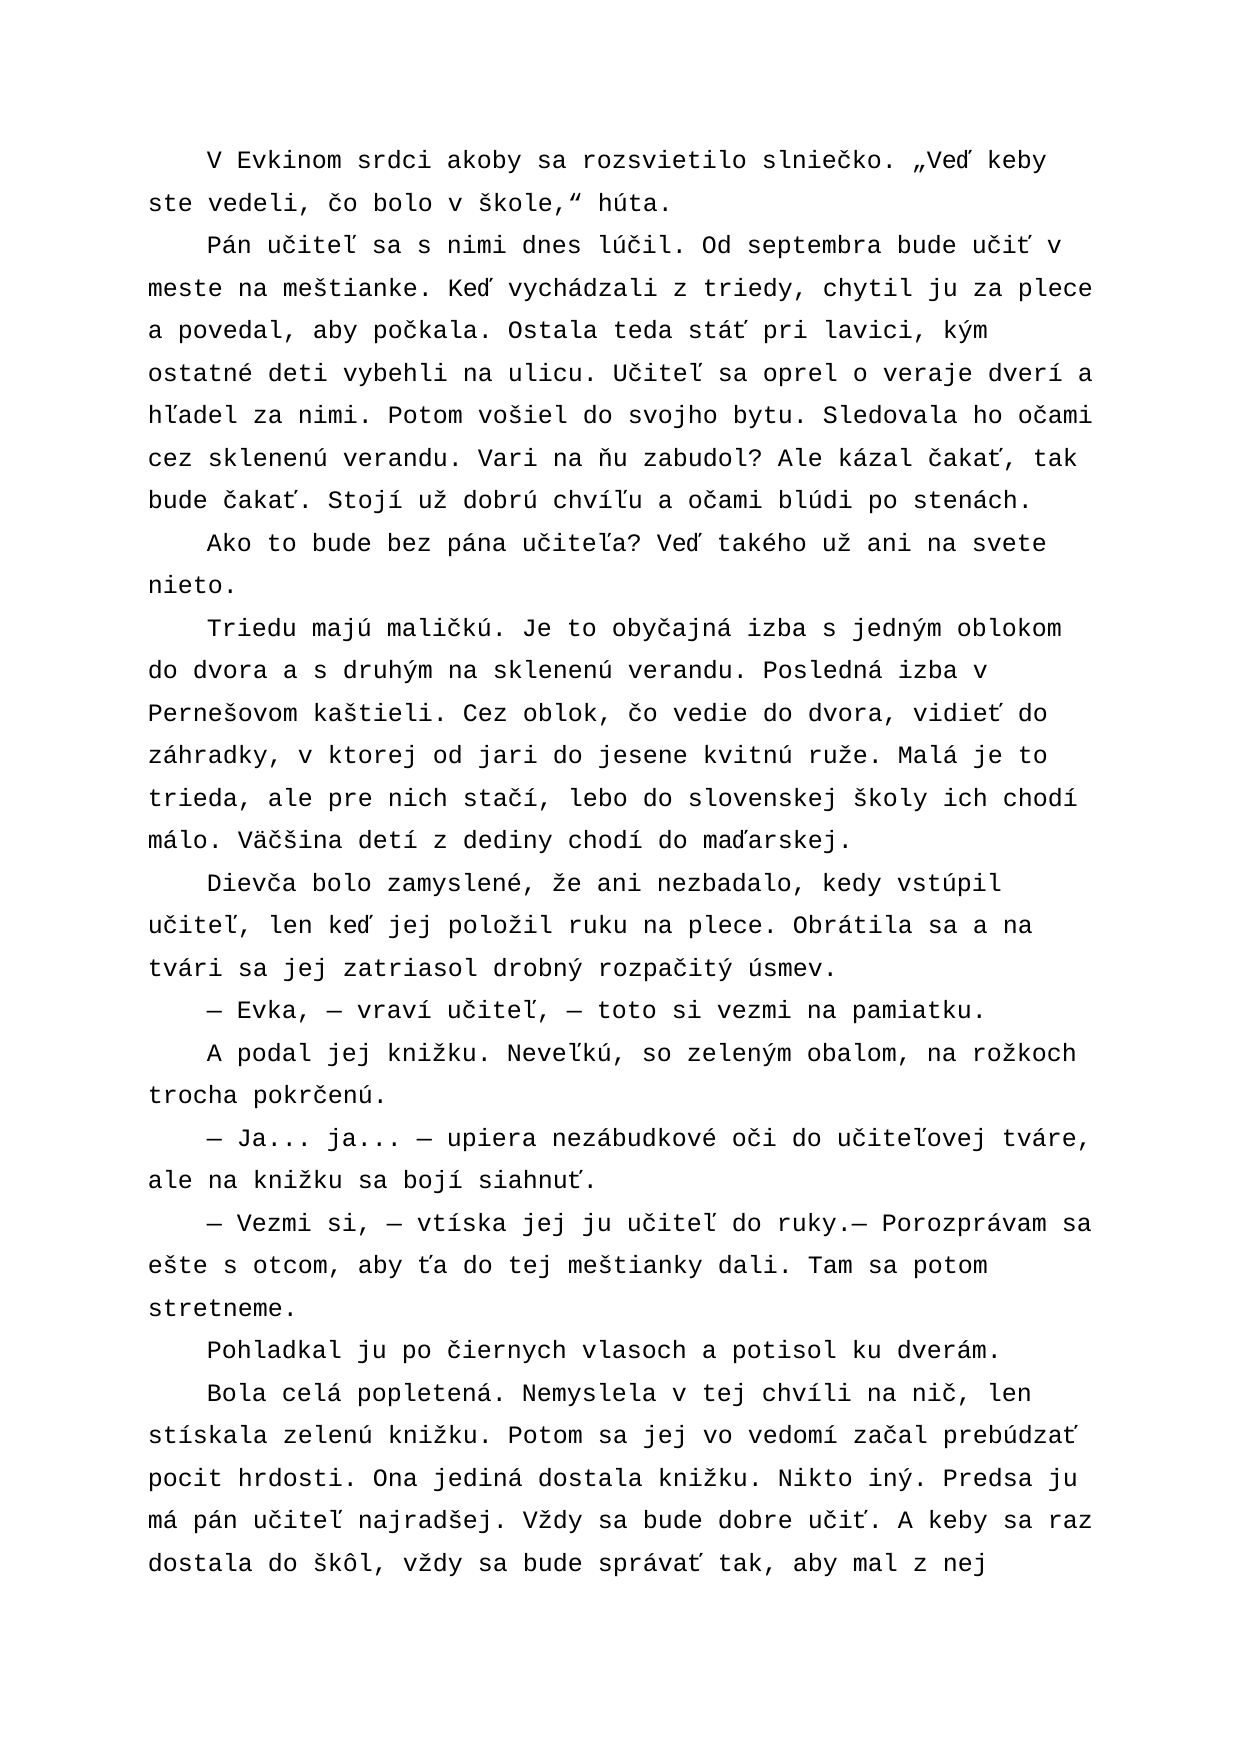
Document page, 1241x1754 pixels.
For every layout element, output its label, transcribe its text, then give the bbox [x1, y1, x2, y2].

text — Evka, — vraví učiteľ, — toto si vezmi na pamiatku. [148, 998, 1093, 1026]
text V Evkinom srdci akoby sa rozsvietilo slniečko. „Veď keby ste vedeli, čo bolo v škole,“ húta. [148, 148, 1093, 218]
text Ako to bude bez pána učiteľa? Veď takého už ani na svete nieto. [148, 530, 1093, 601]
text — Ja... ja... — upiera nezábudkové oči do učiteľovej tváre, ale na knižku sa bojí siahnuť. [148, 1125, 1093, 1196]
text Bola celá popletená. Nemyslela v tej chvíli na nič, len stískala zelenú knižku. Potom sa jej vo vedomí začal prebúdzať pocit hrdosti. Ona jediná dostala knižku. Nikto iný. Predsa ju má pán učiteľ najradšej. Vždy sa bude dobre učiť. A keby sa raz dostala do škôl, vždy sa bude správať tak, aby mal z nej [148, 1380, 1093, 1578]
text Triedu majú maličkú. Je to obyčajná izba s jedným oblokom do dvora a s druhým na sklenenú verandu. Posledná izba v Pernešovom kaštieli. Cez oblok, čo vedie do dvora, vidieť do záhradky, v ktorej od jari do jesene kvitnú ruže. Malá je to trieda, ale pre nich stačí, lebo do slovenskej školy ich chodí málo. Väčšina detí z dediny chodí do maďarskej. [148, 615, 1093, 856]
text Pohladkal ju po čiernych vlasoch a potisol ku dverám. [148, 1338, 1093, 1366]
text Pán učiteľ sa s nimi dnes lúčil. Od septembra bude učiť v meste na meštianke. Keď vychádzali z triedy, chytil ju za plece a povedal, aby počkala. Ostala teda stáť pri lavici, kým ostatné deti vybehli na ulicu. Učiteľ sa oprel o veraje dverí a hľadel za nimi. Potom vošiel do svojho bytu. Sledovala ho očami cez sklenenú verandu. Vari na ňu zabudol? Ale kázal čakať, tak bude čakať. Stojí už dobrú chvíľu a očami blúdi po stenách. [148, 233, 1093, 516]
text Dievča bolo zamyslené, že ani nezbadalo, kedy vstúpil učiteľ, len keď jej položil ruku na plece. Obrátila sa a na tvári sa jej zatriasol drobný rozpačitý úsmev. [148, 870, 1093, 983]
text A podal jej knižku. Neveľkú, so zeleným obalom, na rožkoch trocha pokrčenú. [148, 1040, 1093, 1111]
text — Vezmi si, — vtíska jej ju učiteľ do ruky.— Porozprávam sa ešte s otcom, aby ťa do tej meštianky dali. Tam sa potom stretneme. [148, 1210, 1093, 1323]
